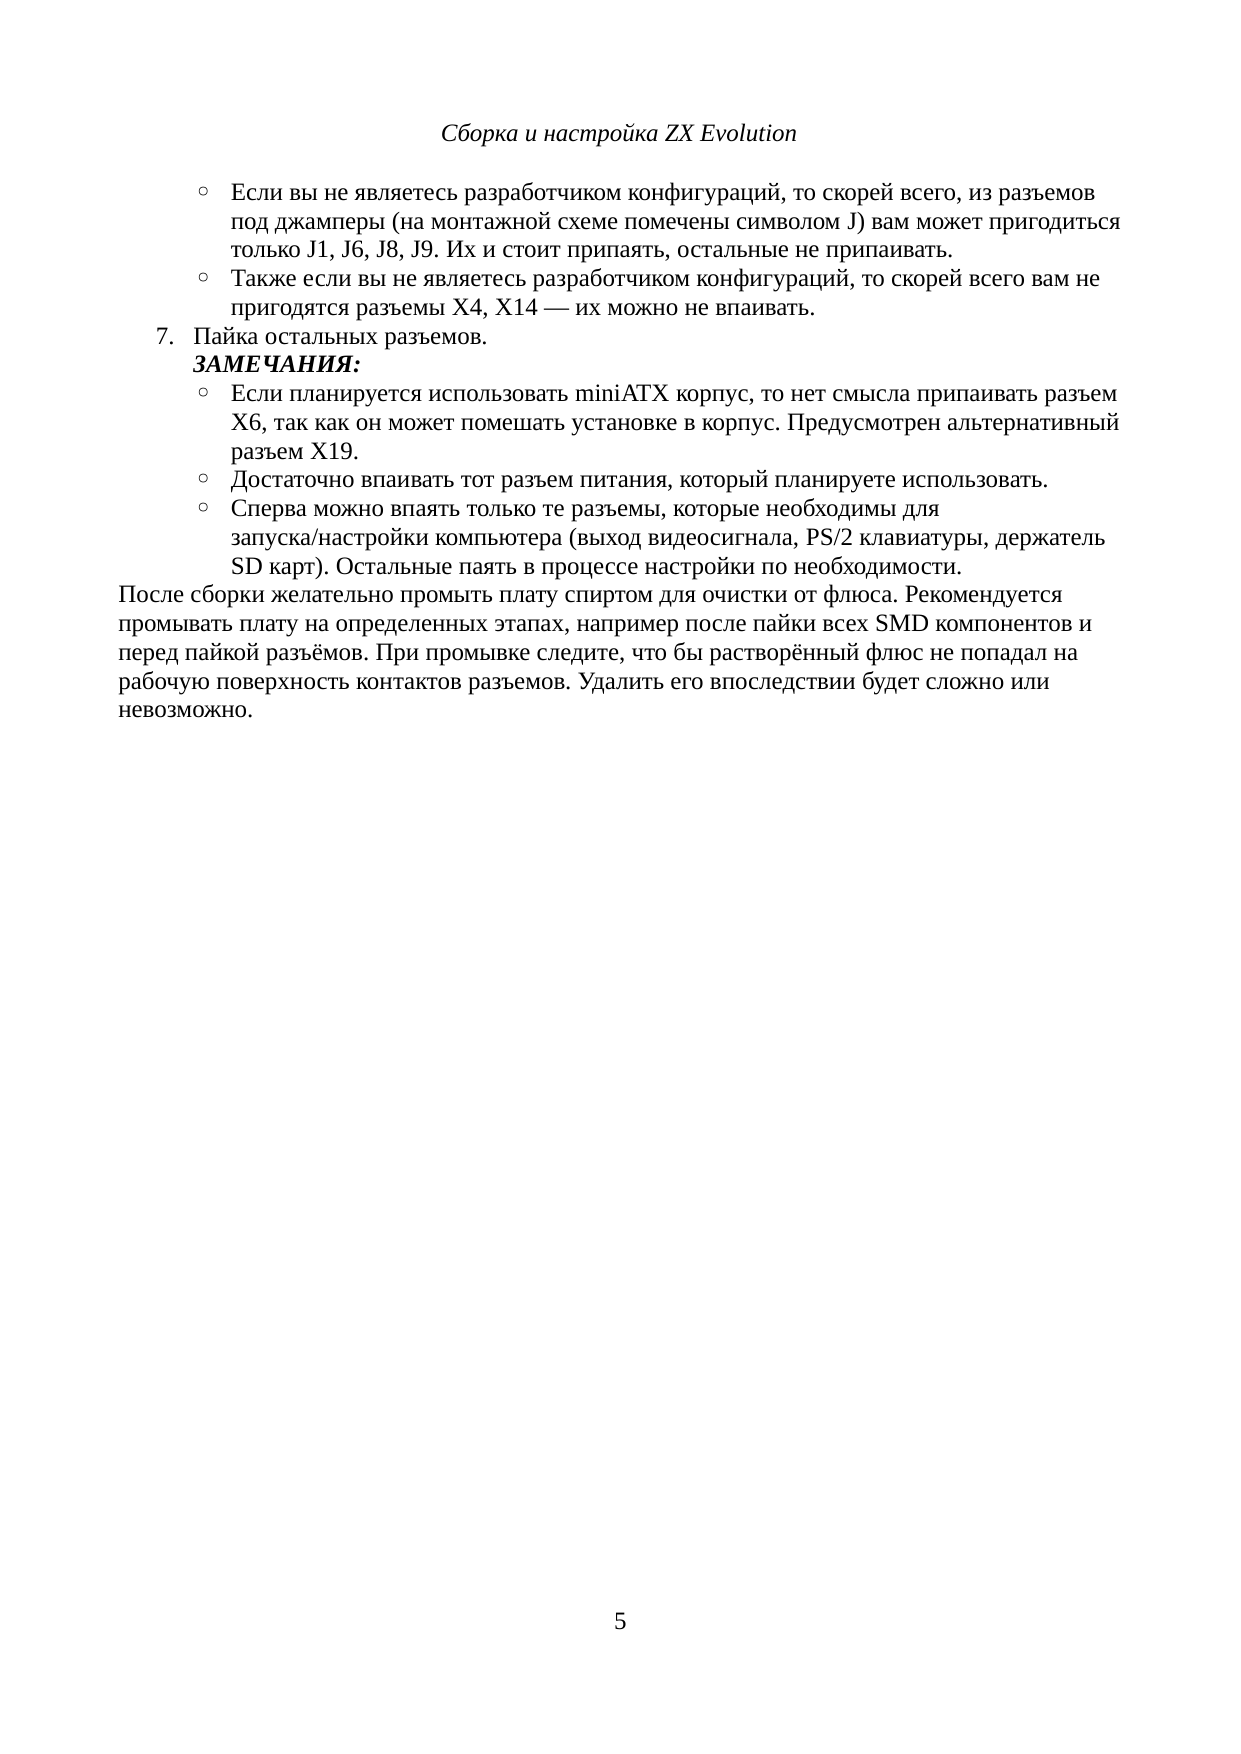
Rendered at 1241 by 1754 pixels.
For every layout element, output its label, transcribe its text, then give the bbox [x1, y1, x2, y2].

list Пайка остальных разъемов. ЗАМЕЧАНИЯ: [156, 321, 1122, 378]
list Также если вы не являетесь разработчиком конфигураций, то скорей всего вам не пригодятся разъемы X4, X14 — их можно не впаивать. [193, 263, 1122, 321]
list Сперва можно впаять только те разъемы, которые необходимы для запуска/настройки компьютера (выход видеосигнала, PS/2 клавиатуры, держатель SD карт). Остальные паять в процессе настройки по необходимости. [193, 493, 1122, 579]
list Достаточно впаивать тот разъем питания, который планируете использовать. [193, 464, 1122, 493]
list Если вы не являетесь разработчиком конфигураций, то скорей всего, из разъемов под джамперы (на монтажной схеме помечены символом J) вам может пригодиться только J1, J6, J8, J9. Их и стоит припаять, остальные не припаивать. [193, 177, 1122, 263]
text После сборки желательно промыть плату спиртом для очистки от флюса. Рекомендуется промывать плату на определенных этапах, например после пайки всех SMD компонентов и перед пайкой разъёмов. При промывке следите, что бы растворённый флюс не попадал на рабочую поверхность контактов разъемов. Удалить его впоследствии будет сложно или невозможно. [118, 579, 1122, 723]
list Если планируется использовать miniATX корпус, то нет смысла припаивать разъем X6, так как он может помешать установке в корпус. Предусмотрен альтернативный разъем X19. [193, 378, 1122, 464]
